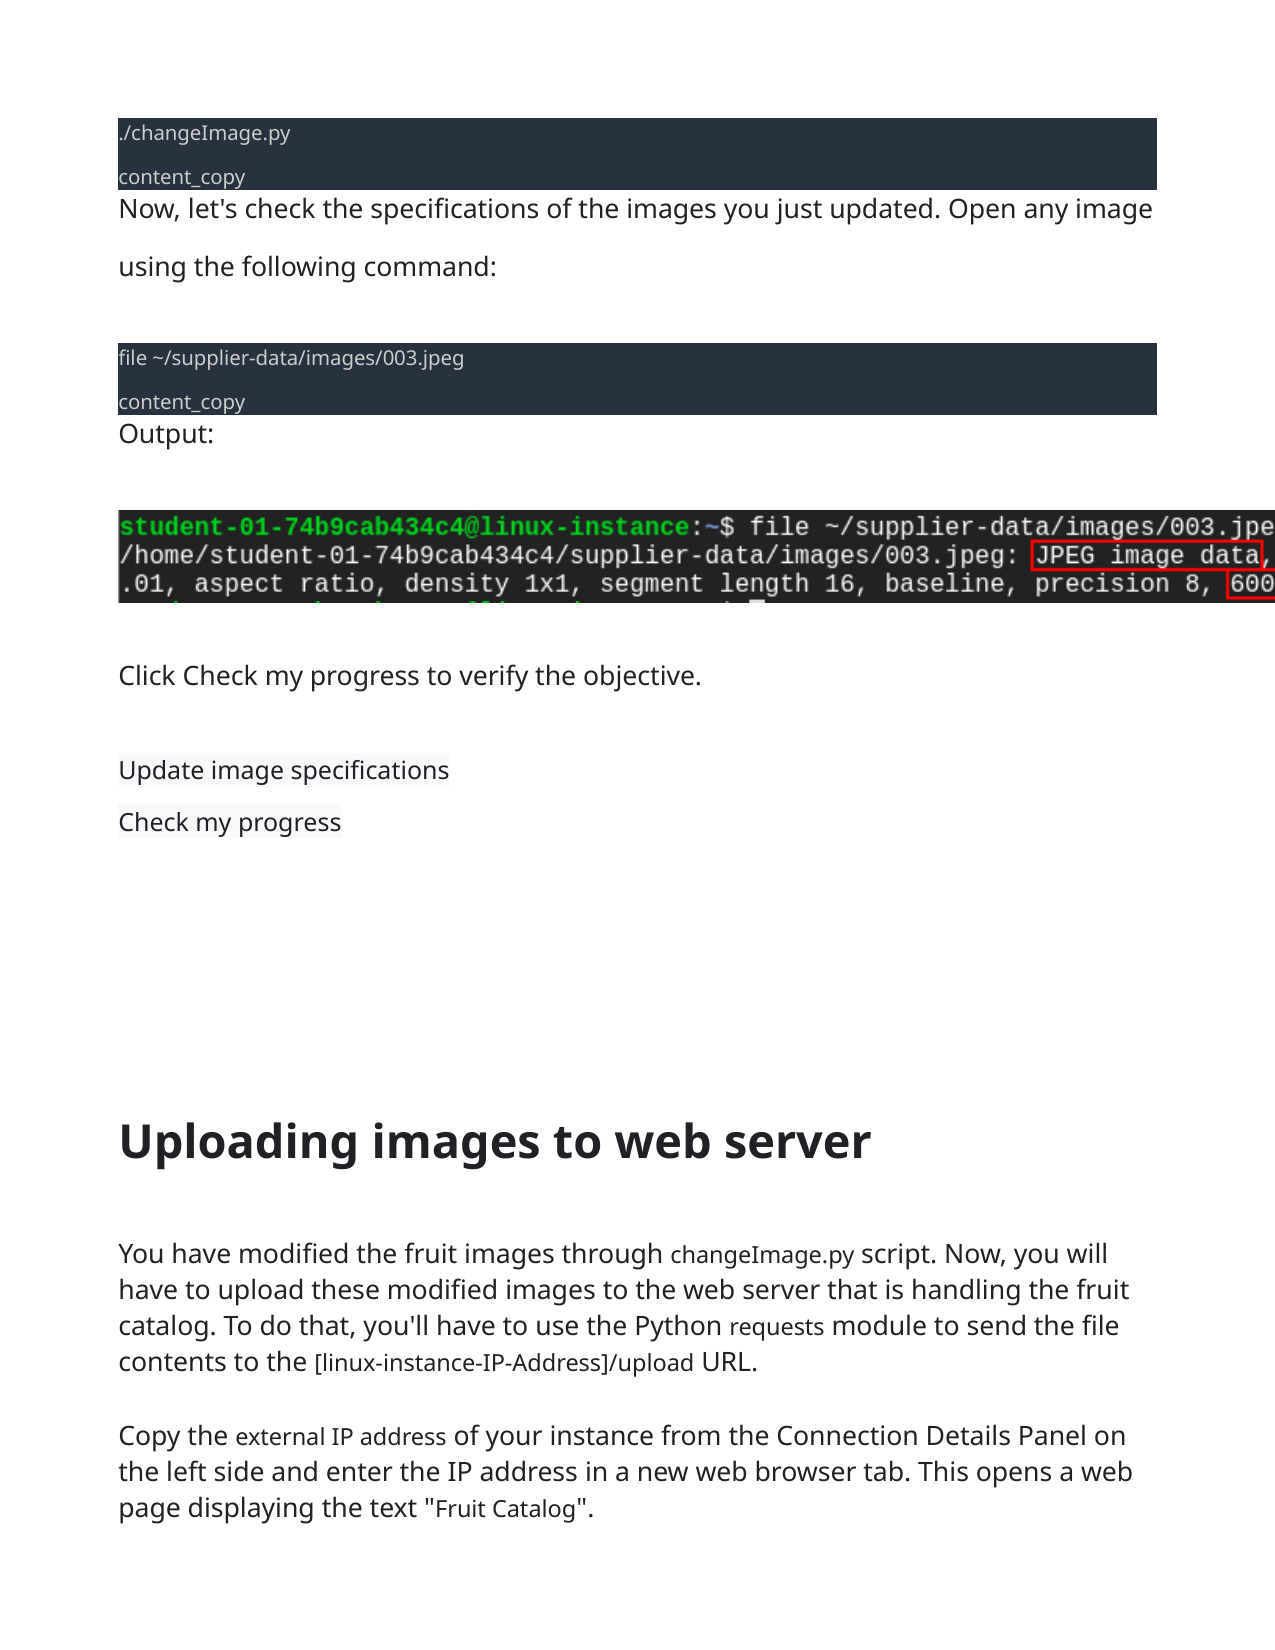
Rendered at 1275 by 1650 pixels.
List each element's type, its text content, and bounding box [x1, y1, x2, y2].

text Output: [118, 415, 1157, 451]
subtitle Uploading images to web server [118, 1108, 1157, 1172]
picture [118, 510, 1275, 603]
text Check my progress [118, 804, 1157, 838]
text ./changeImage.py [118, 118, 1157, 146]
text Now, let's check the specifications of the images you just updated. Open any image using the following command: [118, 190, 1157, 284]
text Copy the external IP address of your instance from the Connection Details Panel on the left side and enter the IP address in a new web browser tab. This opens a web page displaying the text "Fruit Catalog". [118, 1417, 1157, 1525]
text Click Check my progress to verify the objective. [118, 657, 1157, 693]
text content_copy [118, 387, 1157, 415]
text Update image specifications [118, 753, 1157, 787]
text content_copy [118, 162, 1157, 190]
text file ~/supplier-data/images/003.jpeg [118, 343, 1157, 371]
text You have modified the fruit images through changeImage.py script. Now, you will have to upload these modified images to the web server that is handling the fruit catalog. To do that, you'll have to use the Python requests module to send the file contents to the [linux-instance-IP-Address]/upload URL. [118, 1235, 1157, 1379]
